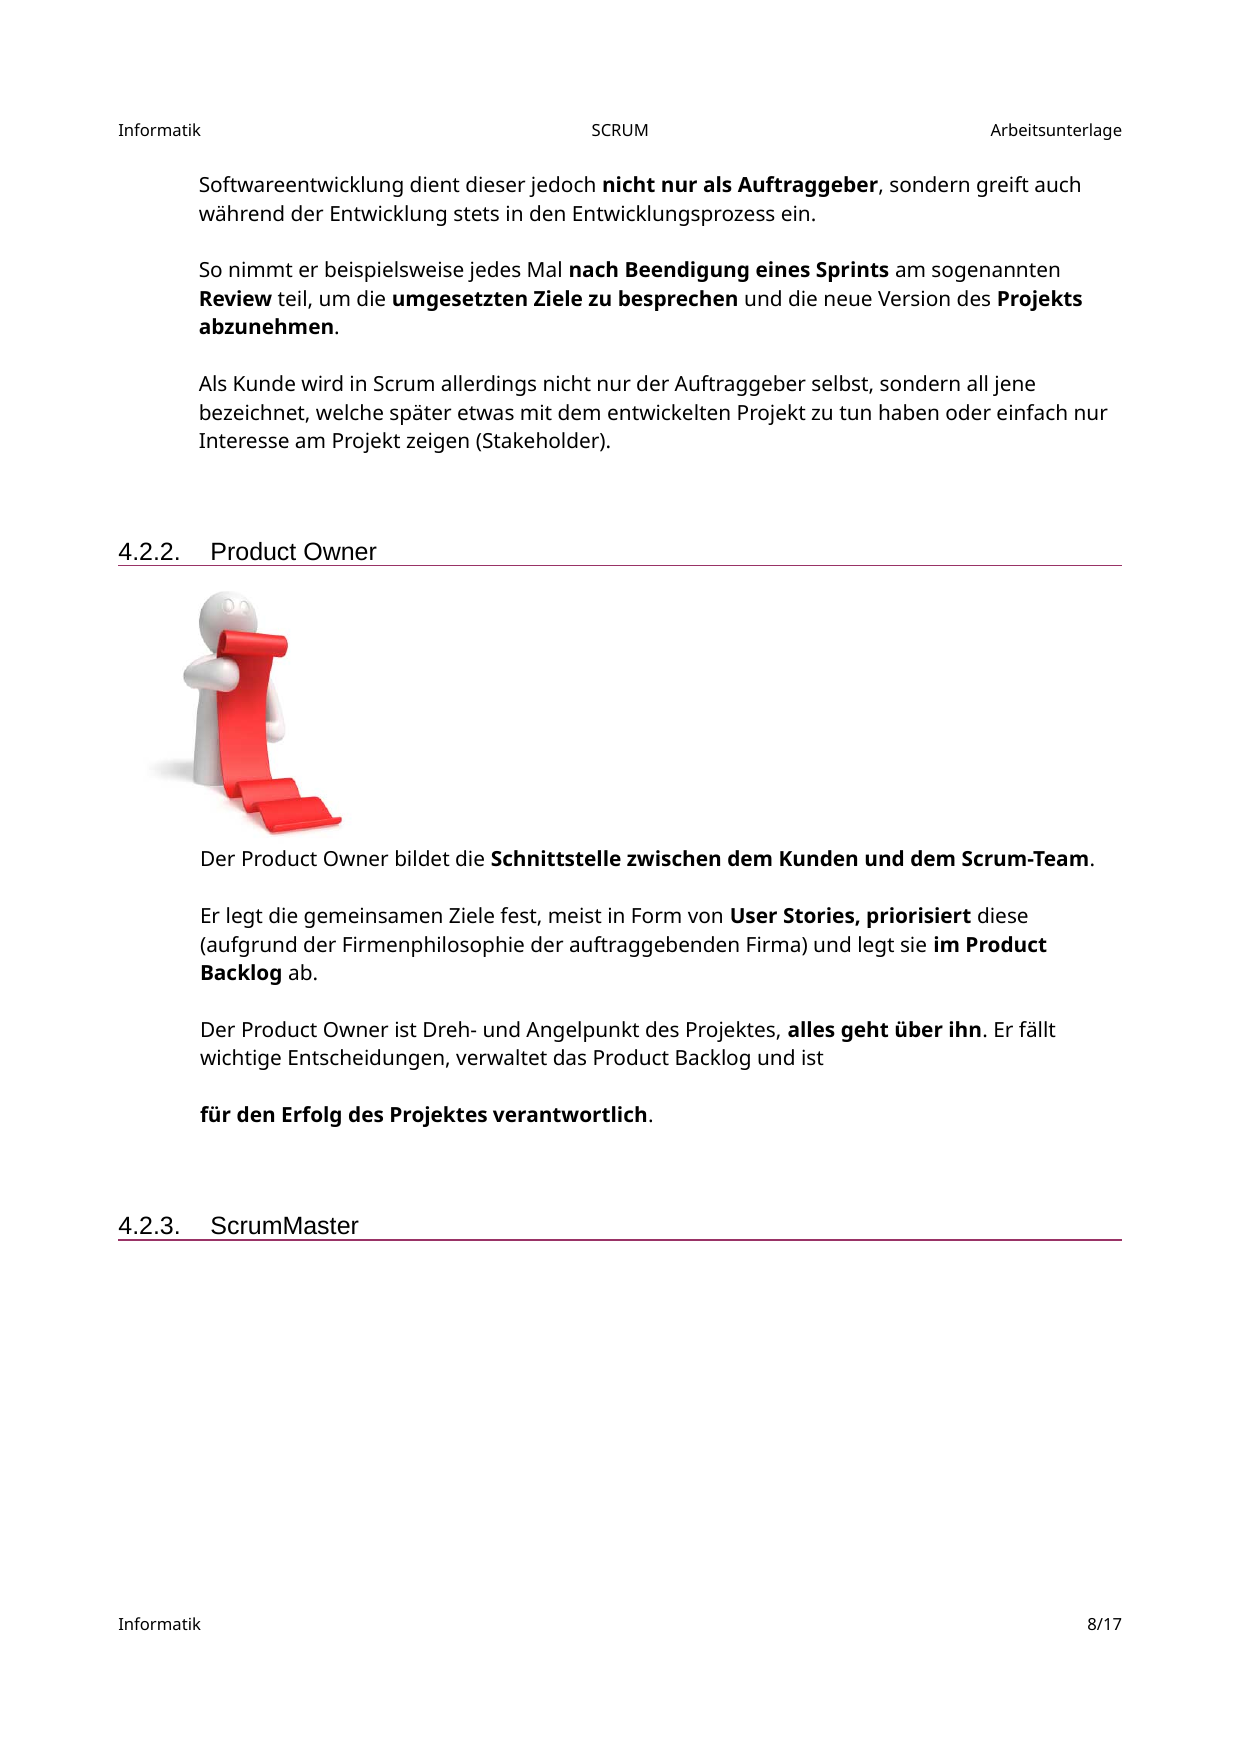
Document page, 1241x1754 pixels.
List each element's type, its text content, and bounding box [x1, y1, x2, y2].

picture [118, 578, 384, 845]
text Softwareentwicklung dient dieser jedoch nicht nur als Auftraggeber, sondern greift auch während der Entwicklung stets in den Entwicklungsprozess ein. [198, 170, 1122, 227]
text Er legt die gemeinsamen Ziele fest, meist in Form von User Stories, priorisiert diese (aufgrund der Firmenphilosophie der auftraggebenden Firma) und legt sie im Product Backlog ab. [200, 901, 1122, 987]
text Als Kunde wird in Scrum allerdings nicht nur der Auftraggeber selbst, sondern all jene bezeichnet, welche später etwas mit dem entwickelten Projekt zu tun haben oder einfach nur Interesse am Projekt zeigen (Stakeholder). [198, 369, 1122, 455]
text Der Product Owner bildet die Schnittstelle zwischen dem Kunden und dem Scrum-Team. [200, 844, 1122, 873]
text für den Erfolg des Projektes verantwortlich. [200, 1100, 1122, 1129]
text Der Product Owner ist Dreh- und Angelpunkt des Projektes, alles geht über ihn. Er fällt wichtige Entscheidungen, verwaltet das Product Backlog und ist [200, 1015, 1122, 1072]
text So nimmt er beispielsweise jedes Mal nach Beendigung eines Sprints am sogenannten Review teil, um die umgesetzten Ziele zu besprechen und die neue Version des Projekts abzunehmen. [198, 256, 1122, 341]
subtitle ScrumMaster [118, 1211, 1122, 1239]
subtitle Product Owner [118, 537, 1122, 565]
